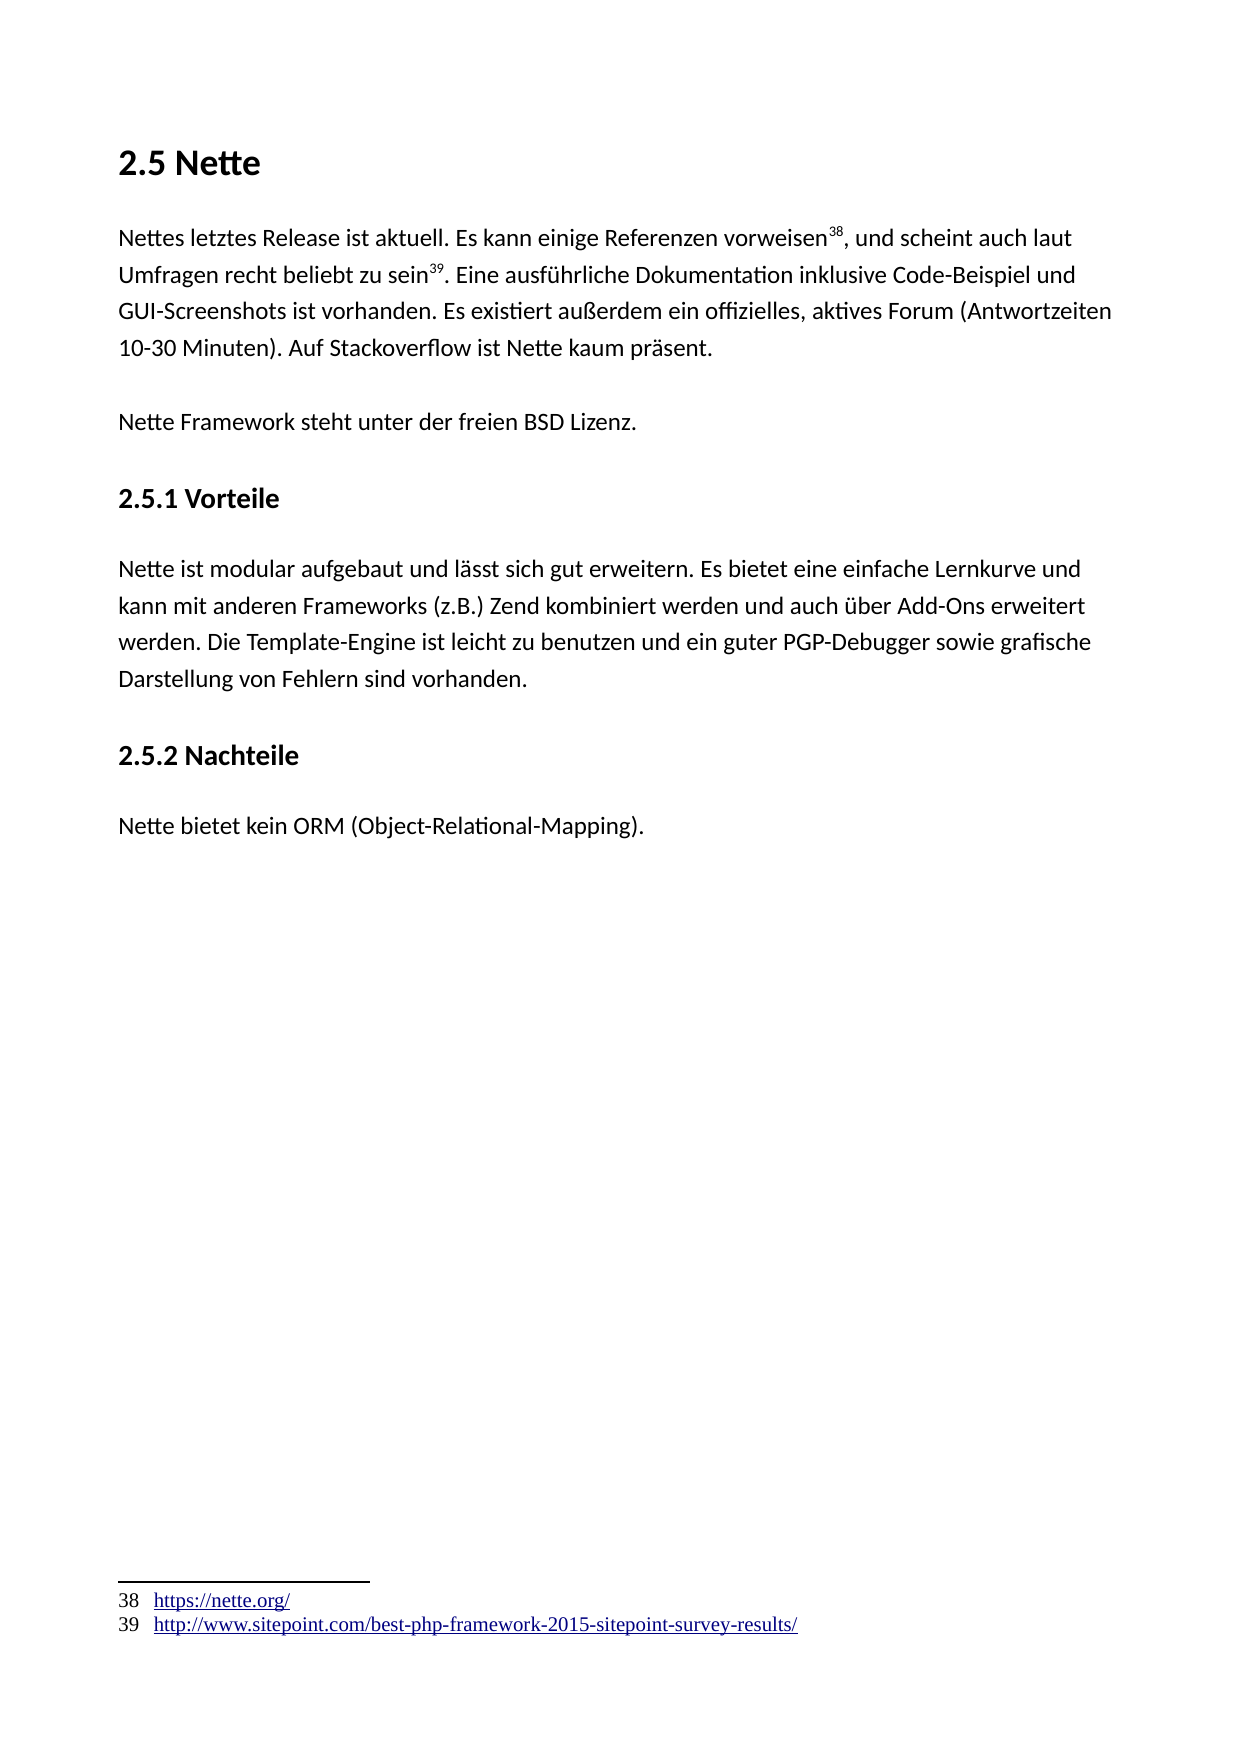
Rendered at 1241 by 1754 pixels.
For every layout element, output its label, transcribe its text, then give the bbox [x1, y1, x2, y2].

subtitle 2.5.1 Vorteile [118, 480, 1122, 516]
text Nette ist modular aufgebaut und lässt sich gut erweitern. Es bietet eine einfache Lernkurve und kann mit anderen Frameworks (z.B.) Zend kombiniert werden und auch über Add-Ons erweitert werden. Die Template-Engine ist leicht zu benutzen und ein guter PGP-Debugger sowie grafische Darstellung von Fehlern sind vorhanden. [118, 553, 1122, 693]
subtitle 2.5.2 Nachteile [118, 737, 1122, 773]
text Nette Framework steht unter der freien BSD Lizenz. [118, 406, 1122, 437]
subtitle 2.5 Nette [118, 139, 1122, 185]
text http://www.sitepoint.com/best-php-framework-2015-sitepoint-survey-results/ [118, 1612, 1122, 1636]
text Nette bietet kein ORM (Object-Relational-Mapping). [118, 810, 1122, 841]
text Nettes letztes Release ist aktuell. Es kann einige Referenzen vorweisen, und scheint auch laut Umfragen recht beliebt zu sein. Eine ausführliche Dokumentation inklusive Code-Beispiel und GUI-Screenshots ist vorhanden. Es existiert außerdem ein offizielles, aktives Forum (Antwortzeiten 10-30 Minuten). Auf Stackoverflow ist Nette kaum präsent. [118, 222, 1122, 362]
text https://nette.org/ [118, 1588, 1122, 1612]
